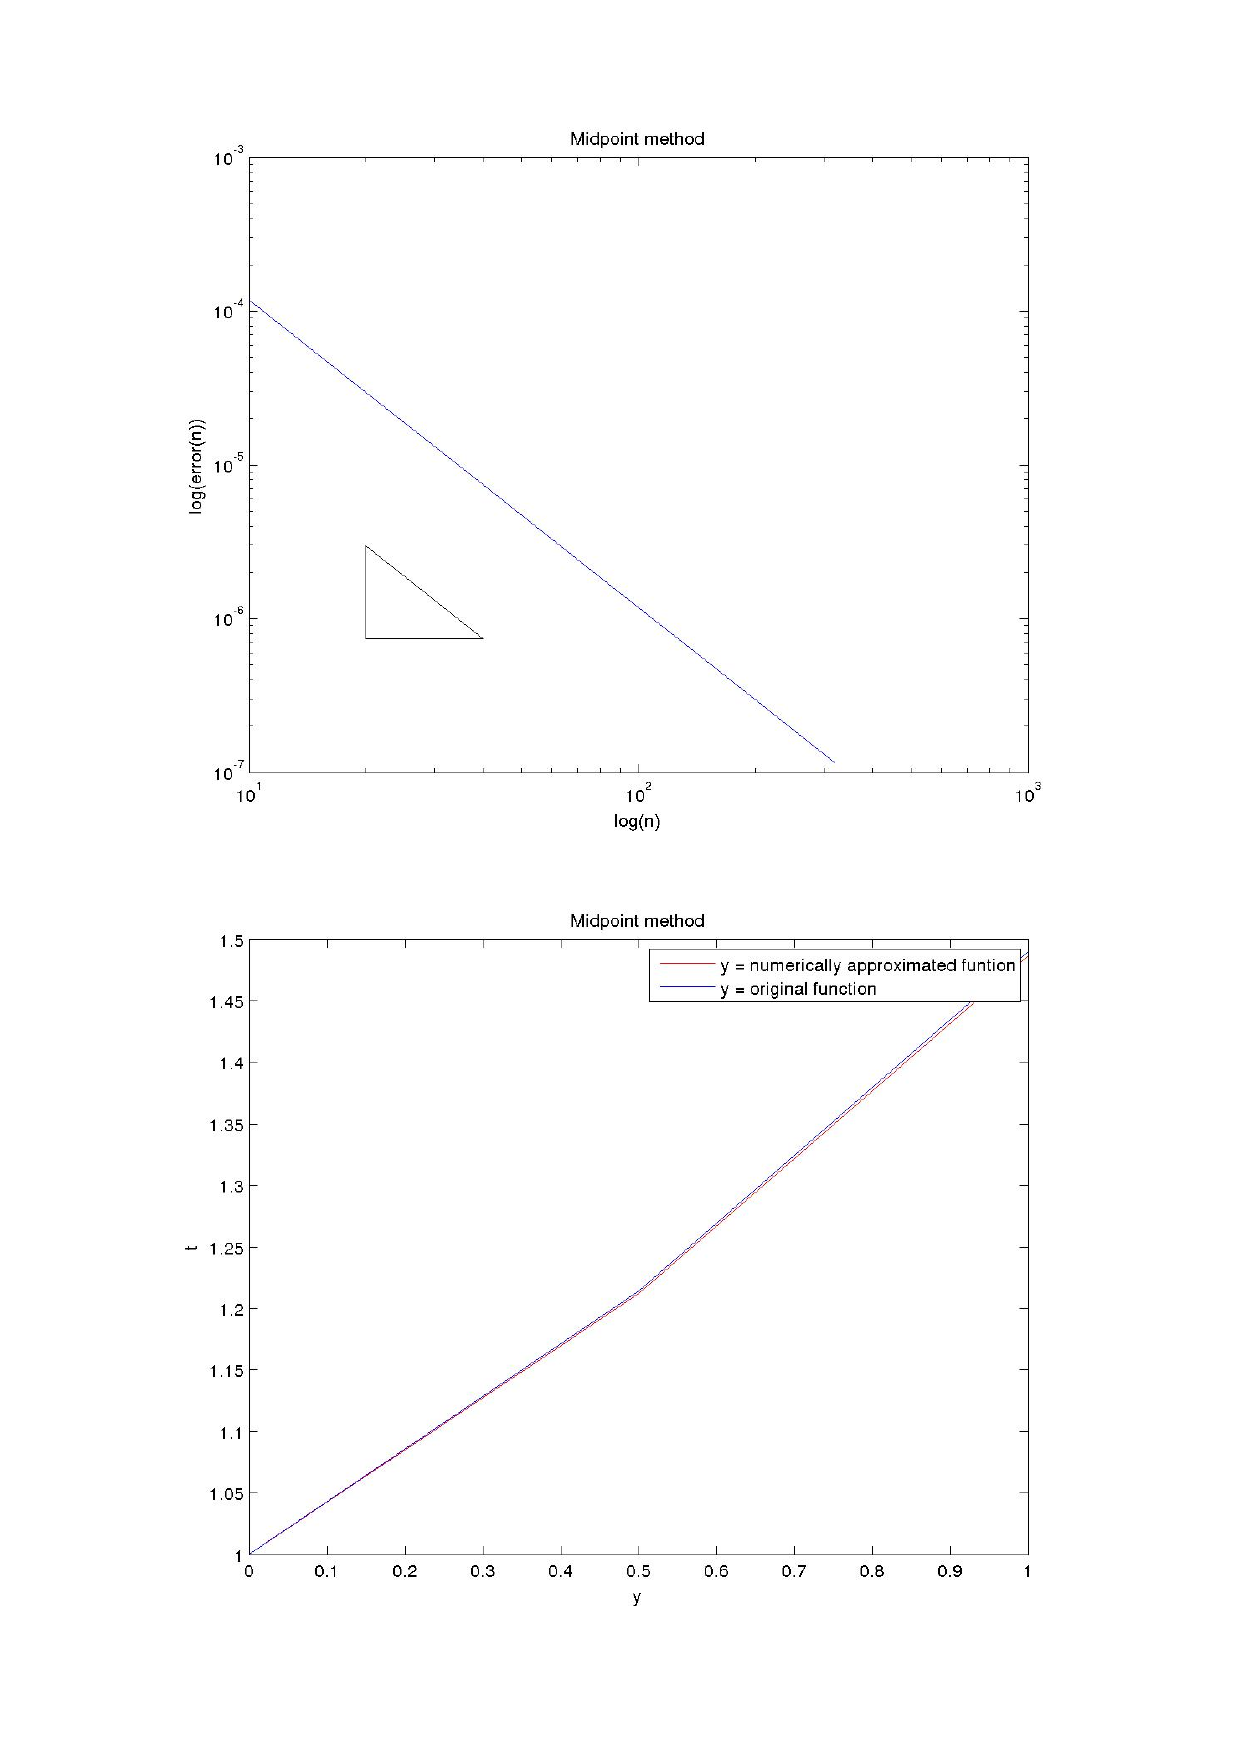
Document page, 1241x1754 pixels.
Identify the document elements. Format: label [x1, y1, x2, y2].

picture [118, 100, 1123, 855]
picture [118, 882, 1123, 1637]
